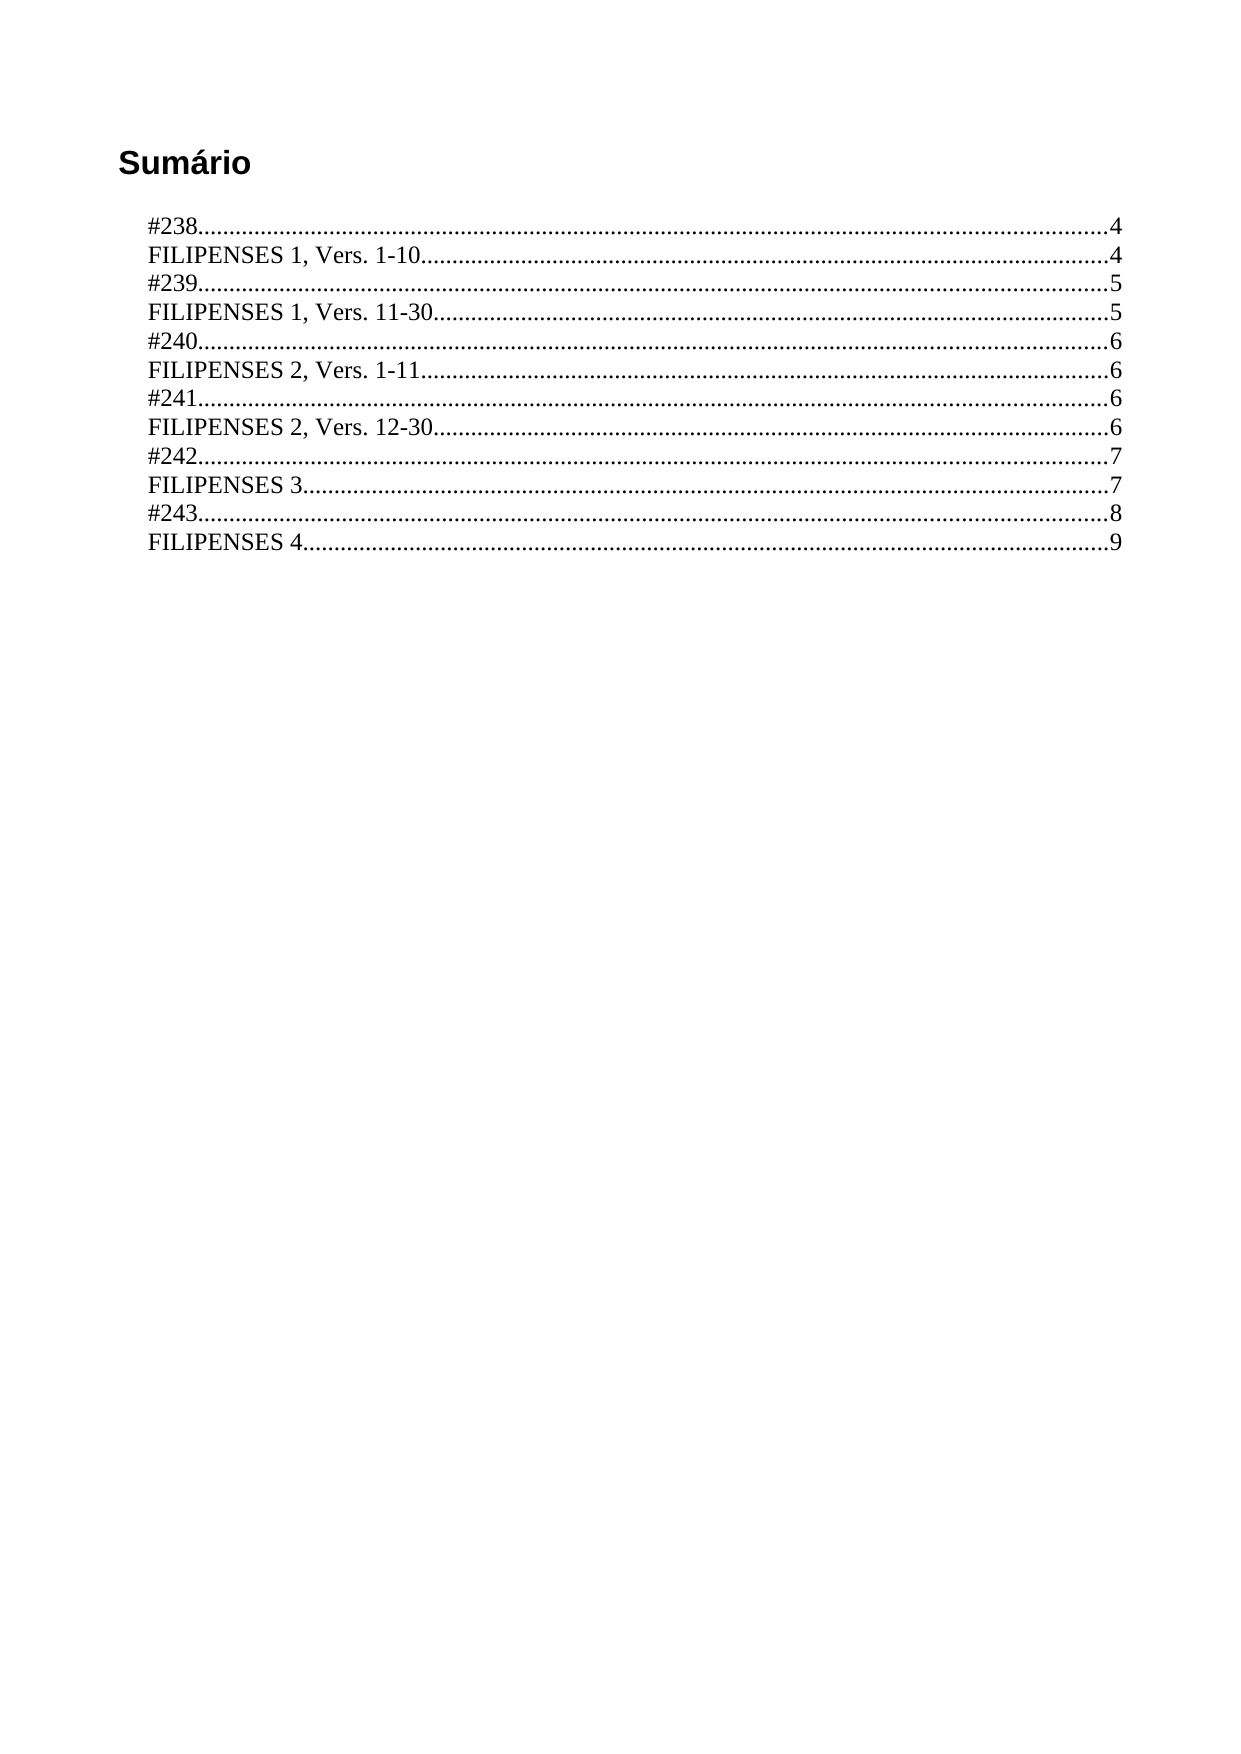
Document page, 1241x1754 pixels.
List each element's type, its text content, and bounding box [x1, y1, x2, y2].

text #242 7 [148, 441, 1122, 470]
text FILIPENSES 1, Vers. 11-30 5 [148, 297, 1122, 326]
text #241 6 [148, 383, 1122, 412]
text #238 4 [148, 211, 1122, 240]
text FILIPENSES 4 9 [148, 527, 1122, 556]
text FILIPENSES 2, Vers. 12-30 6 [148, 412, 1122, 441]
text FILIPENSES 3 7 [148, 470, 1122, 498]
text #240 6 [148, 326, 1122, 355]
text #239 5 [148, 268, 1122, 297]
text FILIPENSES 1, Vers. 1-10 4 [148, 240, 1122, 268]
text FILIPENSES 2, Vers. 1-11 6 [148, 355, 1122, 383]
subtitle Sumário [118, 143, 1122, 182]
text #243 8 [148, 498, 1122, 527]
